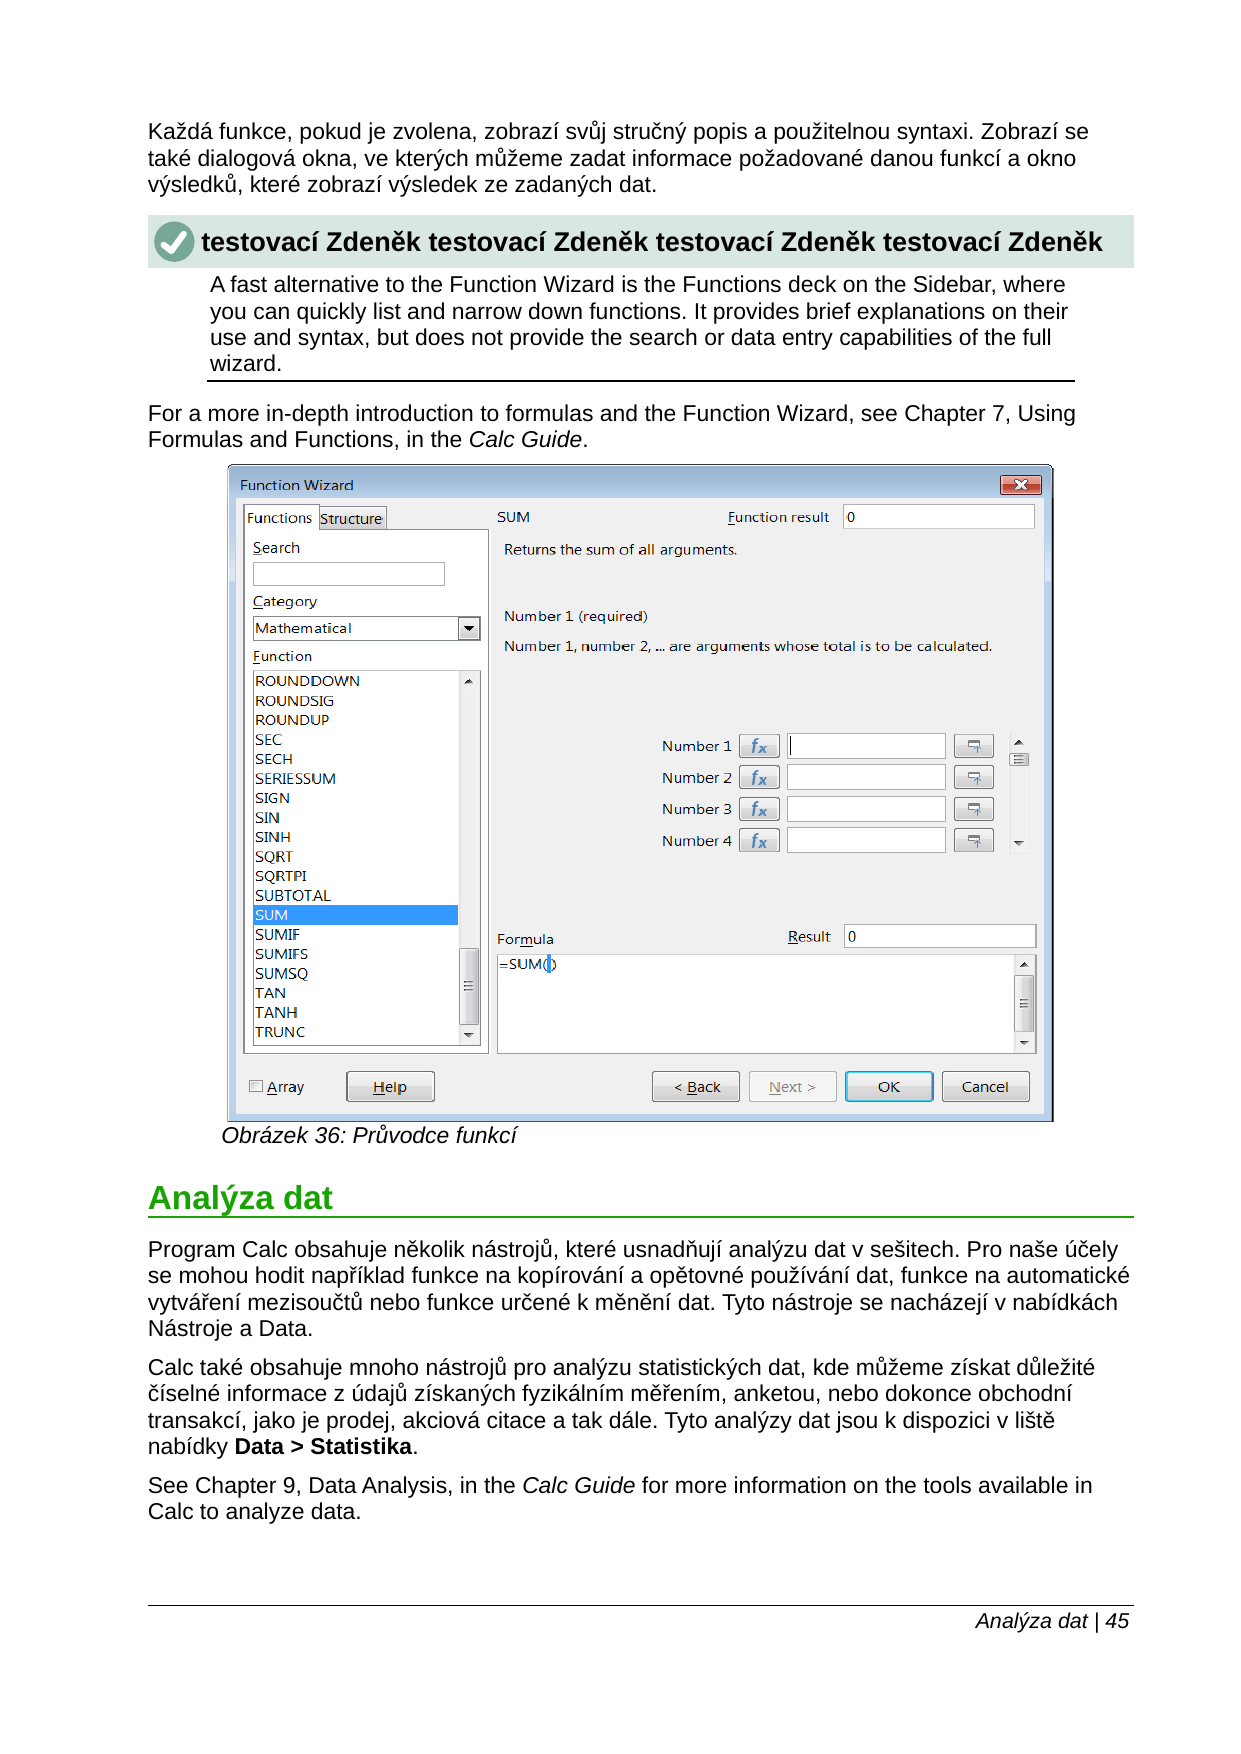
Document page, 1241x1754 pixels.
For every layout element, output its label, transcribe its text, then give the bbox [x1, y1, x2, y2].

text See Chapter 9, Data Analysis, in the Calc Guide for more information on the tools available in Calc to analyze data. [148, 1472, 1134, 1525]
picture [227, 464, 1054, 1122]
subtitle testovací Zdeněk testovací Zdeněk testovací Zdeněk testovací Zdeněk [148, 215, 1134, 268]
text Program Calc obsahuje několik nástrojů, které usnadňují analýzu dat v sešitech. Pro naše účely se mohou hodit například funkce na kopírování a opětovné používání dat, funkce na automatické vytváření mezisoučtů nebo funkce určené k měnění dat. Tyto nástroje se nacházejí v nabídkách Nástroje a Data. [148, 1236, 1134, 1342]
text For a more in-depth introduction to formulas and the Function Wizard, see Chapter 7, Using Formulas and Functions, in the Calc Guide. [148, 399, 1134, 452]
text Každá funkce, pokud je zvolena, zobrazí svůj stručný popis a použitelnou syntaxi. Zobrazí se také dialogová okna, ve kterých můžeme zadat informace požadované danou funkcí a okno výsledků, které zobrazí výsledek ze zadaných dat. [148, 118, 1134, 197]
text Calc také obsahuje mnoho nástrojů pro analýzu statistických dat, kde můžeme získat důležité číselné informace z údajů získaných fyzikálním měřením, anketou, nebo dokonce obchodní transakcí, jako je prodej, akciová citace a tak dále. Tyto analýzy dat jsou k dispozici v liště nabídky Data > Statistika. [148, 1354, 1134, 1459]
text Obrázek 36: Průvodce funkcí [221, 465, 1060, 1148]
subtitle Analýza dat [148, 1178, 1134, 1216]
text A fast alternative to the Function Wizard is the Functions deck on the Sidebar, where you can quickly list and narrow down functions. It provides brief explanations on their use and syntax, but does not provide the search or data entry capabilities of the full wizard. [207, 268, 1075, 380]
